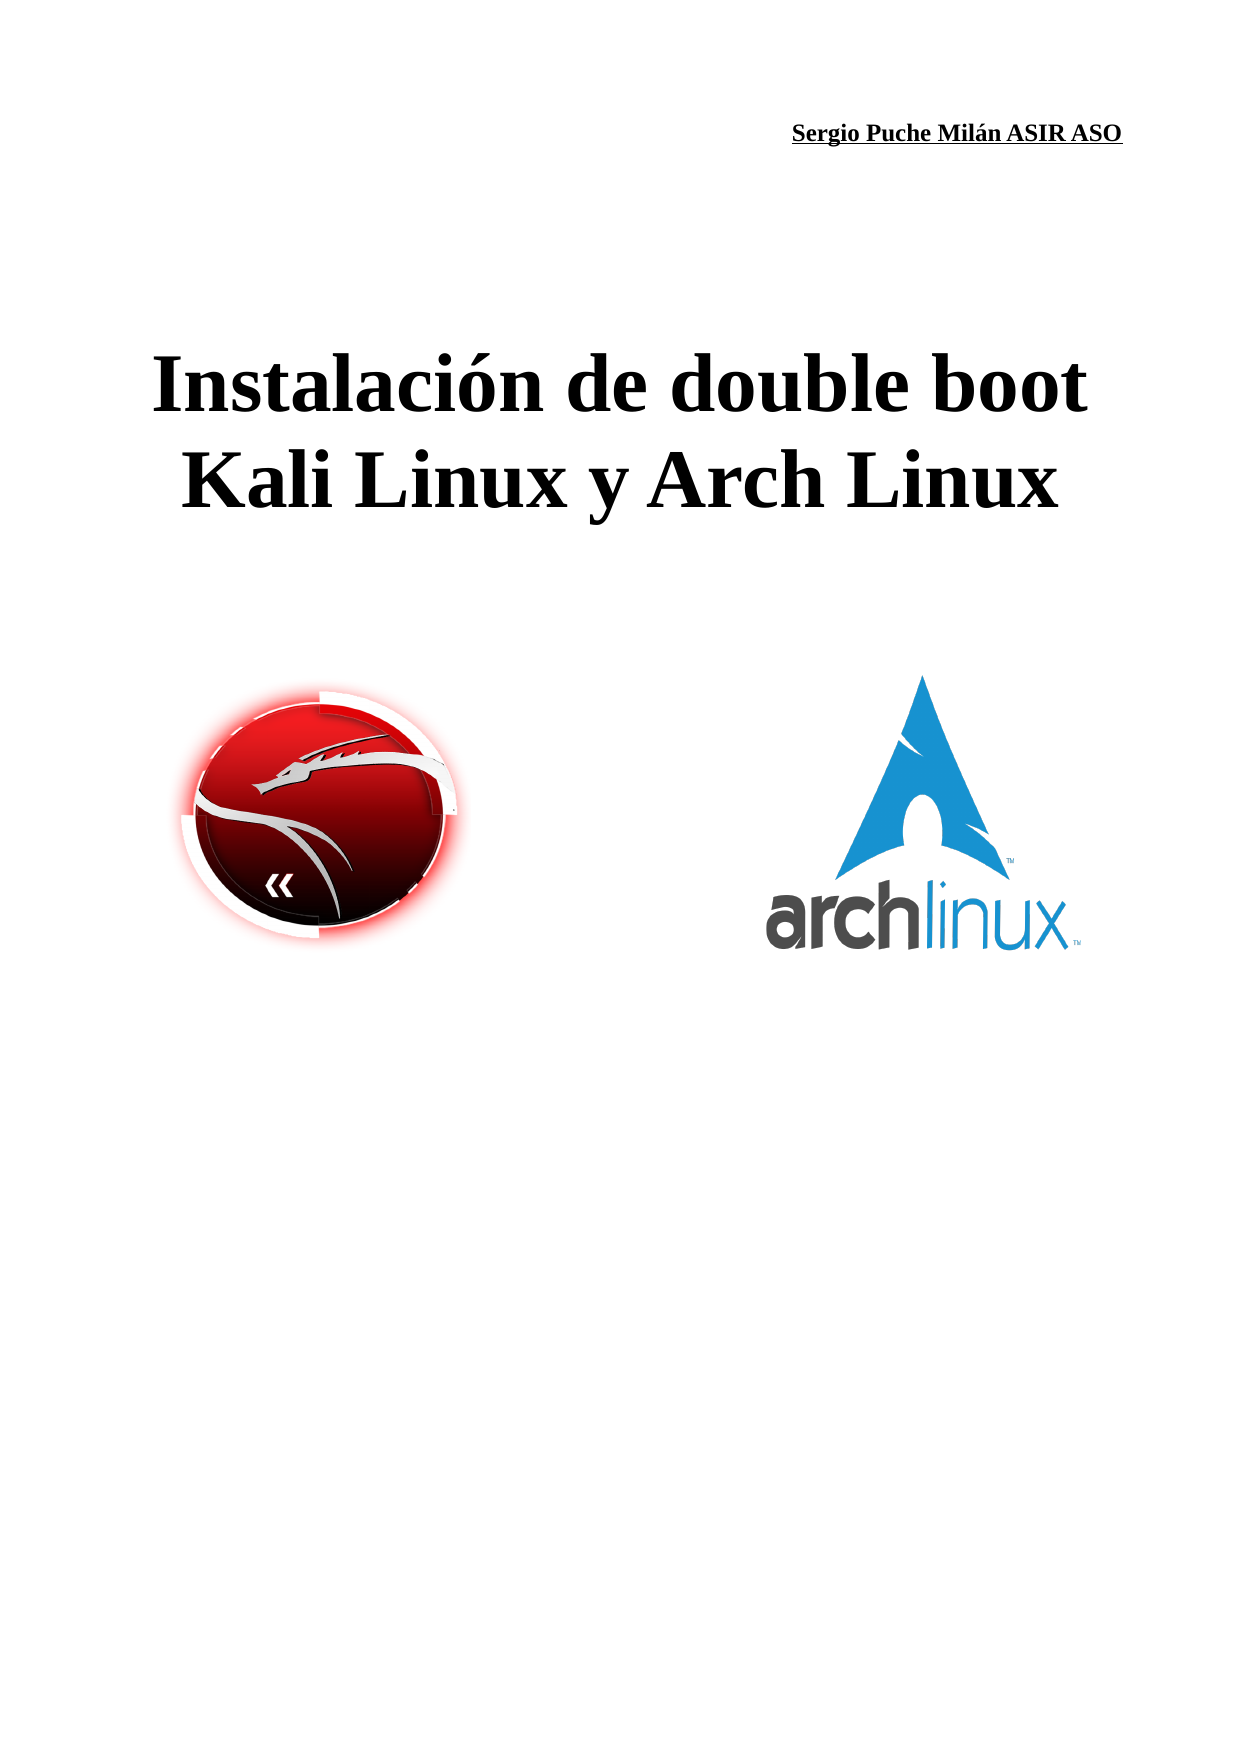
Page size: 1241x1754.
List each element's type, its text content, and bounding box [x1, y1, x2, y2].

text Sergio Puche Milán ASIR ASO [118, 118, 1122, 147]
picture [766, 674, 1081, 951]
title Instalación de double boot Kali Linux y Arch Linux [118, 334, 1122, 526]
picture [166, 673, 472, 958]
